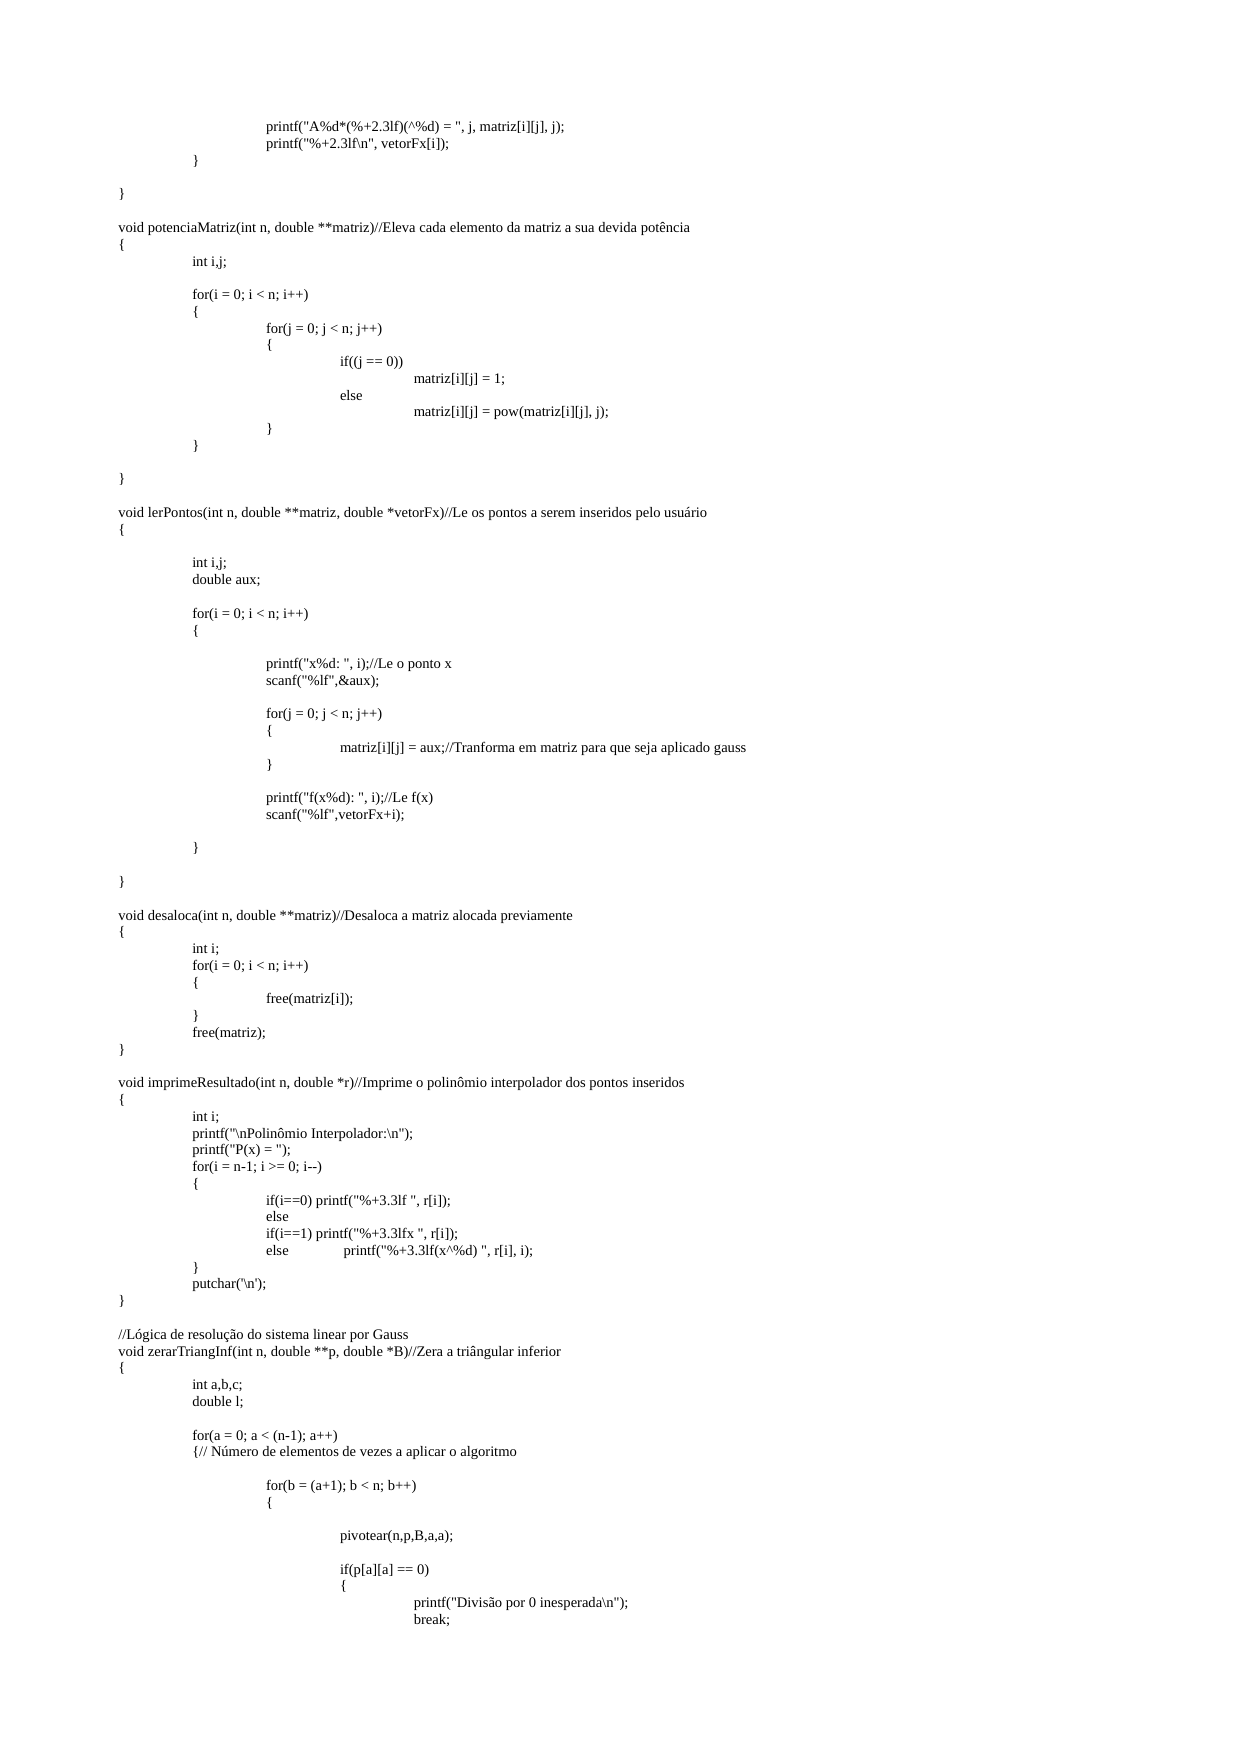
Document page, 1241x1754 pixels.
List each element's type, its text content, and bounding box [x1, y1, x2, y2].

text double aux; [118, 571, 1122, 588]
text free(matriz); [118, 1024, 1122, 1041]
text double l; [118, 1393, 1122, 1409]
text } [118, 437, 1122, 453]
text { [118, 303, 1122, 319]
text printf("%+2.3lf\n", vetorFx[i]); [118, 135, 1122, 152]
text for(i = n-1; i >= 0; i--) [118, 1158, 1122, 1175]
text for(b = (a+1); b < n; b++) [118, 1477, 1122, 1493]
text {// Número de elementos de vezes a aplicar o algoritmo [118, 1443, 1122, 1460]
text int i,j; [118, 554, 1122, 571]
text printf("\nPolinômio Interpolador:\n"); [118, 1124, 1122, 1141]
text int i; [118, 940, 1122, 957]
text scanf("%lf",vetorFx+i); [118, 806, 1122, 822]
text free(matriz[i]); [118, 990, 1122, 1007]
text { [118, 1577, 1122, 1594]
text for(j = 0; j < n; j++) [118, 705, 1122, 722]
text break; [118, 1611, 1122, 1627]
text } [118, 873, 1122, 889]
text void desaloca(int n, double **matriz)//Desaloca a matriz alocada previamente [118, 906, 1122, 923]
text void imprimeResultado(int n, double *r)//Imprime o polinômio interpolador dos pontos inseridos [118, 1074, 1122, 1091]
text printf("P(x) = "); [118, 1141, 1122, 1158]
text { [118, 722, 1122, 739]
text { [118, 336, 1122, 353]
text } [118, 1258, 1122, 1275]
text int i,j; [118, 252, 1122, 269]
text printf("x%d: ", i);//Le o ponto x [118, 655, 1122, 672]
text void zerarTriangInf(int n, double **p, double *B)//Zera a triângular inferior [118, 1342, 1122, 1359]
text //Lógica de resolução do sistema linear por Gauss [118, 1326, 1122, 1342]
text { [118, 1091, 1122, 1108]
text } [118, 1292, 1122, 1309]
text for(j = 0; j < n; j++) [118, 319, 1122, 336]
text { [118, 621, 1122, 638]
text if(p[a][a] == 0) [118, 1560, 1122, 1577]
text else [118, 1208, 1122, 1225]
text void potenciaMatriz(int n, double **matriz)//Eleva cada elemento da matriz a sua devida potência [118, 219, 1122, 236]
text for(a = 0; a < (n-1); a++) [118, 1426, 1122, 1443]
text for(i = 0; i < n; i++) [118, 604, 1122, 621]
text if(i==0) printf("%+3.3lf ", r[i]); [118, 1191, 1122, 1208]
text int a,b,c; [118, 1376, 1122, 1393]
text { [118, 973, 1122, 990]
text { [118, 923, 1122, 940]
text printf("f(x%d): ", i);//Le f(x) [118, 789, 1122, 806]
text } [118, 1041, 1122, 1057]
text else printf("%+3.3lf(x^%d) ", r[i], i); [118, 1242, 1122, 1258]
text { [118, 1175, 1122, 1191]
text if((j == 0)) [118, 353, 1122, 370]
text printf("Divisão por 0 inesperada\n"); [118, 1594, 1122, 1611]
text } [118, 185, 1122, 202]
text { [118, 236, 1122, 252]
text printf("A%d*(%+2.3lf)(^%d) = ", j, matriz[i][j], j); [118, 118, 1122, 135]
text if(i==1) printf("%+3.3lfx ", r[i]); [118, 1225, 1122, 1242]
text } [118, 152, 1122, 168]
text void lerPontos(int n, double **matriz, double *vetorFx)//Le os pontos a serem inseridos pelo usuário [118, 504, 1122, 521]
text putchar('\n'); [118, 1275, 1122, 1292]
text } [118, 1007, 1122, 1024]
text { [118, 1359, 1122, 1376]
text } [118, 420, 1122, 437]
text int i; [118, 1108, 1122, 1124]
text matriz[i][j] = pow(matriz[i][j], j); [118, 403, 1122, 420]
text scanf("%lf",&aux); [118, 672, 1122, 688]
text { [118, 1493, 1122, 1510]
text else [118, 386, 1122, 403]
text } [118, 839, 1122, 856]
text } [118, 755, 1122, 772]
text matriz[i][j] = 1; [118, 370, 1122, 386]
text for(i = 0; i < n; i++) [118, 957, 1122, 973]
text matriz[i][j] = aux;//Tranforma em matriz para que seja aplicado gauss [118, 739, 1122, 755]
text for(i = 0; i < n; i++) [118, 286, 1122, 303]
text { [118, 521, 1122, 537]
text pivotear(n,p,B,a,a); [118, 1527, 1122, 1544]
text } [118, 470, 1122, 487]
